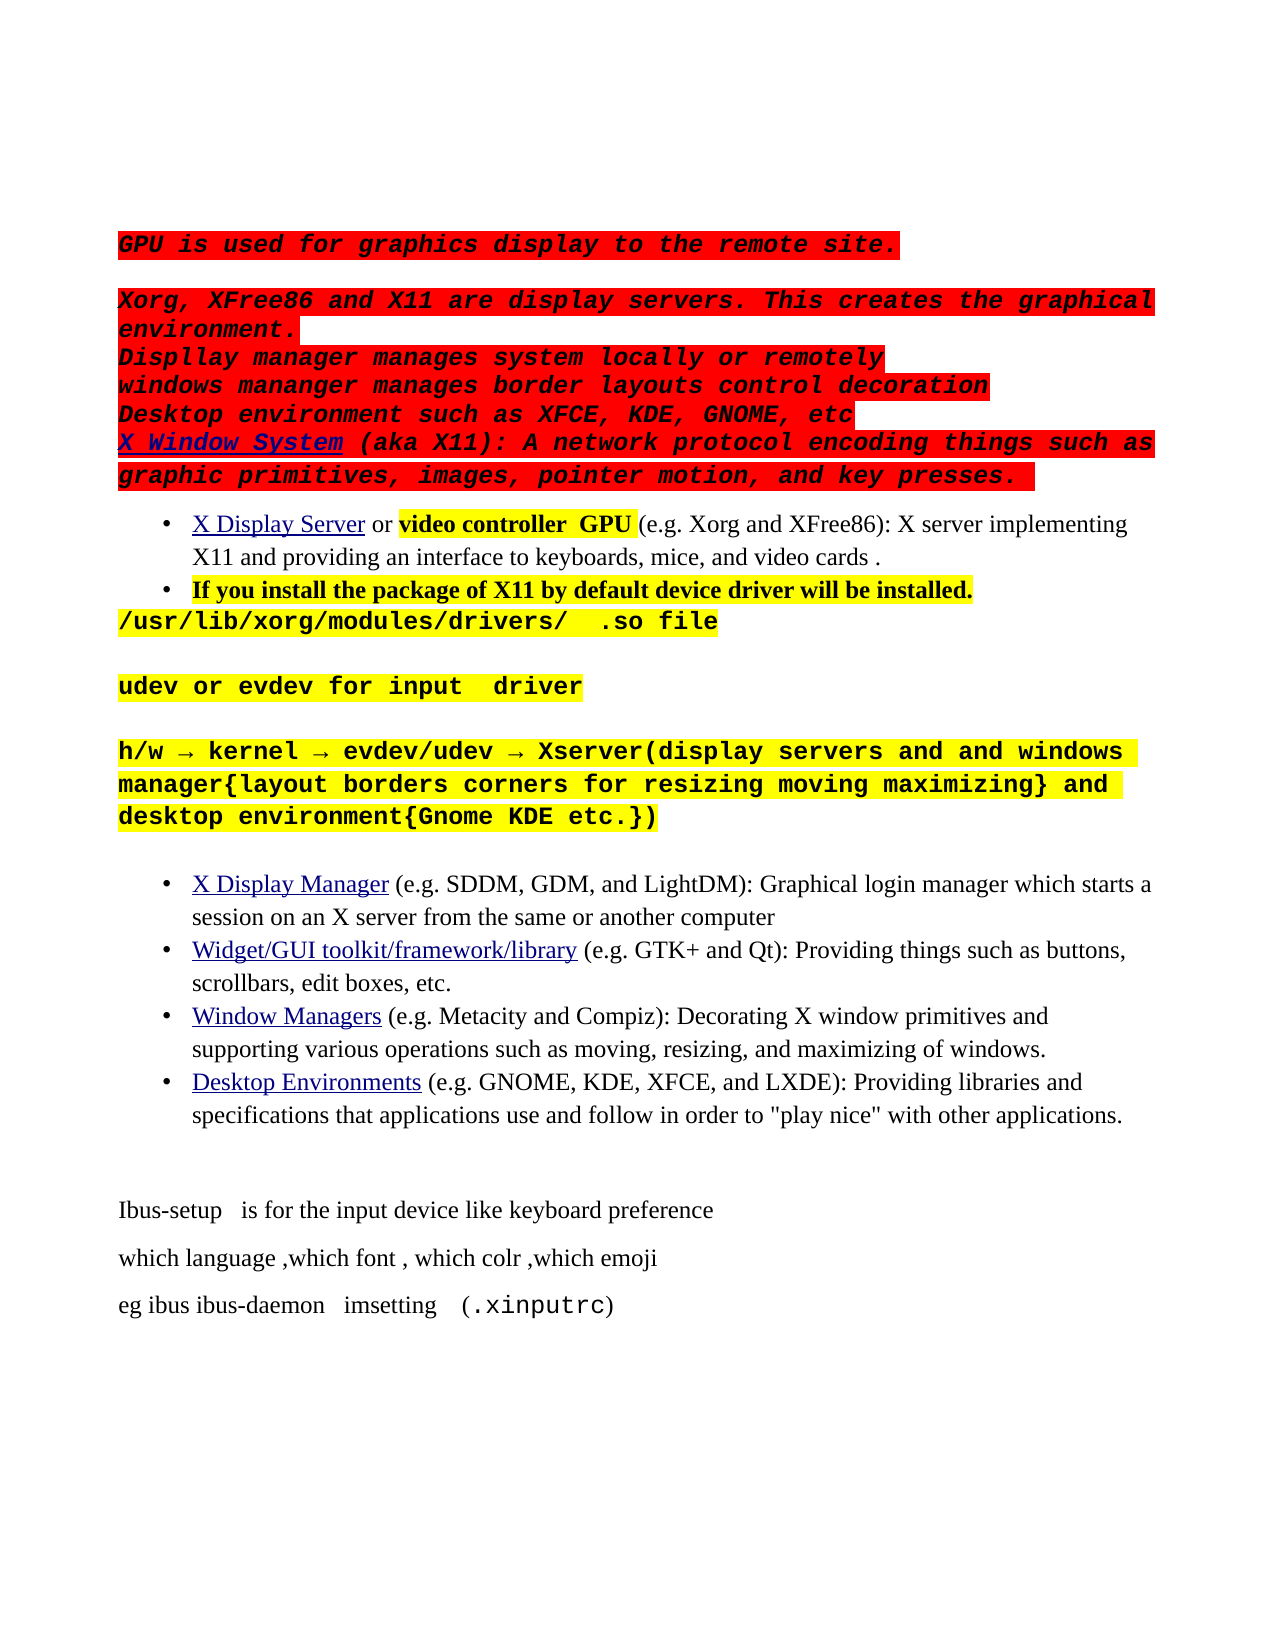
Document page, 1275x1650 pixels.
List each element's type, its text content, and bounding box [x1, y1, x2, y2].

text Xorg, XFree86 and X11 are display servers. This creates the graphical environment. [118, 288, 1157, 345]
text Ibus-setup is for the input device like keyboard preference [118, 1195, 1157, 1224]
text Displlay manager manages system locally or remotely [118, 345, 1157, 373]
text windows mananger manages border layouts control decoration [118, 373, 1157, 401]
list Widget/GUI toolkit/framework/library (e.g. GTK+ and Qt): Providing things such as buttons, scrollbars, edit boxes, etc. [162, 935, 1157, 997]
text Desktop environment such as XFCE, KDE, GNOME, etc [118, 401, 1157, 430]
list X Display Server or video controller GPU (e.g. Xorg and XFree86): X server implementing X11 and providing an interface to keyboards, mice, and video cards . [162, 509, 1157, 571]
list Window Managers (e.g. Metacity and Compiz): Decorating X window primitives and supporting various operations such as moving, resizing, and maximizing of windows. [162, 1001, 1157, 1063]
text h/w → kernel → evdev/udev → Xserver(display servers and and windows manager{layout borders corners for resizing moving maximizing} and desktop environment{Gnome KDE etc.}) [118, 739, 1157, 832]
text which language ,which font , which colr ,which emoji [118, 1243, 1157, 1271]
text eg ibus ibus-daemon imsetting (.xinputrc) [118, 1290, 1157, 1321]
list X Display Manager (e.g. SDDM, GDM, and LightDM): Graphical login manager which starts a session on an X server from the same or another computer [162, 869, 1157, 931]
list Desktop Environments (e.g. GNOME, KDE, XFCE, and LXDE): Providing libraries and specifications that applications use and follow in order to "play nice" with other applications. [162, 1067, 1157, 1129]
list If you install the package of X11 by default device driver will be installed. [162, 575, 1157, 604]
text GPU is used for graphics display to the remote site. [118, 231, 1157, 260]
text udev or evdev for input driver [118, 673, 1157, 702]
text X Window System (aka X11): A network protocol encoding things such as graphic primitives, images, pointer motion, and key presses. [118, 430, 1157, 491]
text /usr/lib/xorg/modules/drivers/ .so file [118, 608, 1157, 637]
